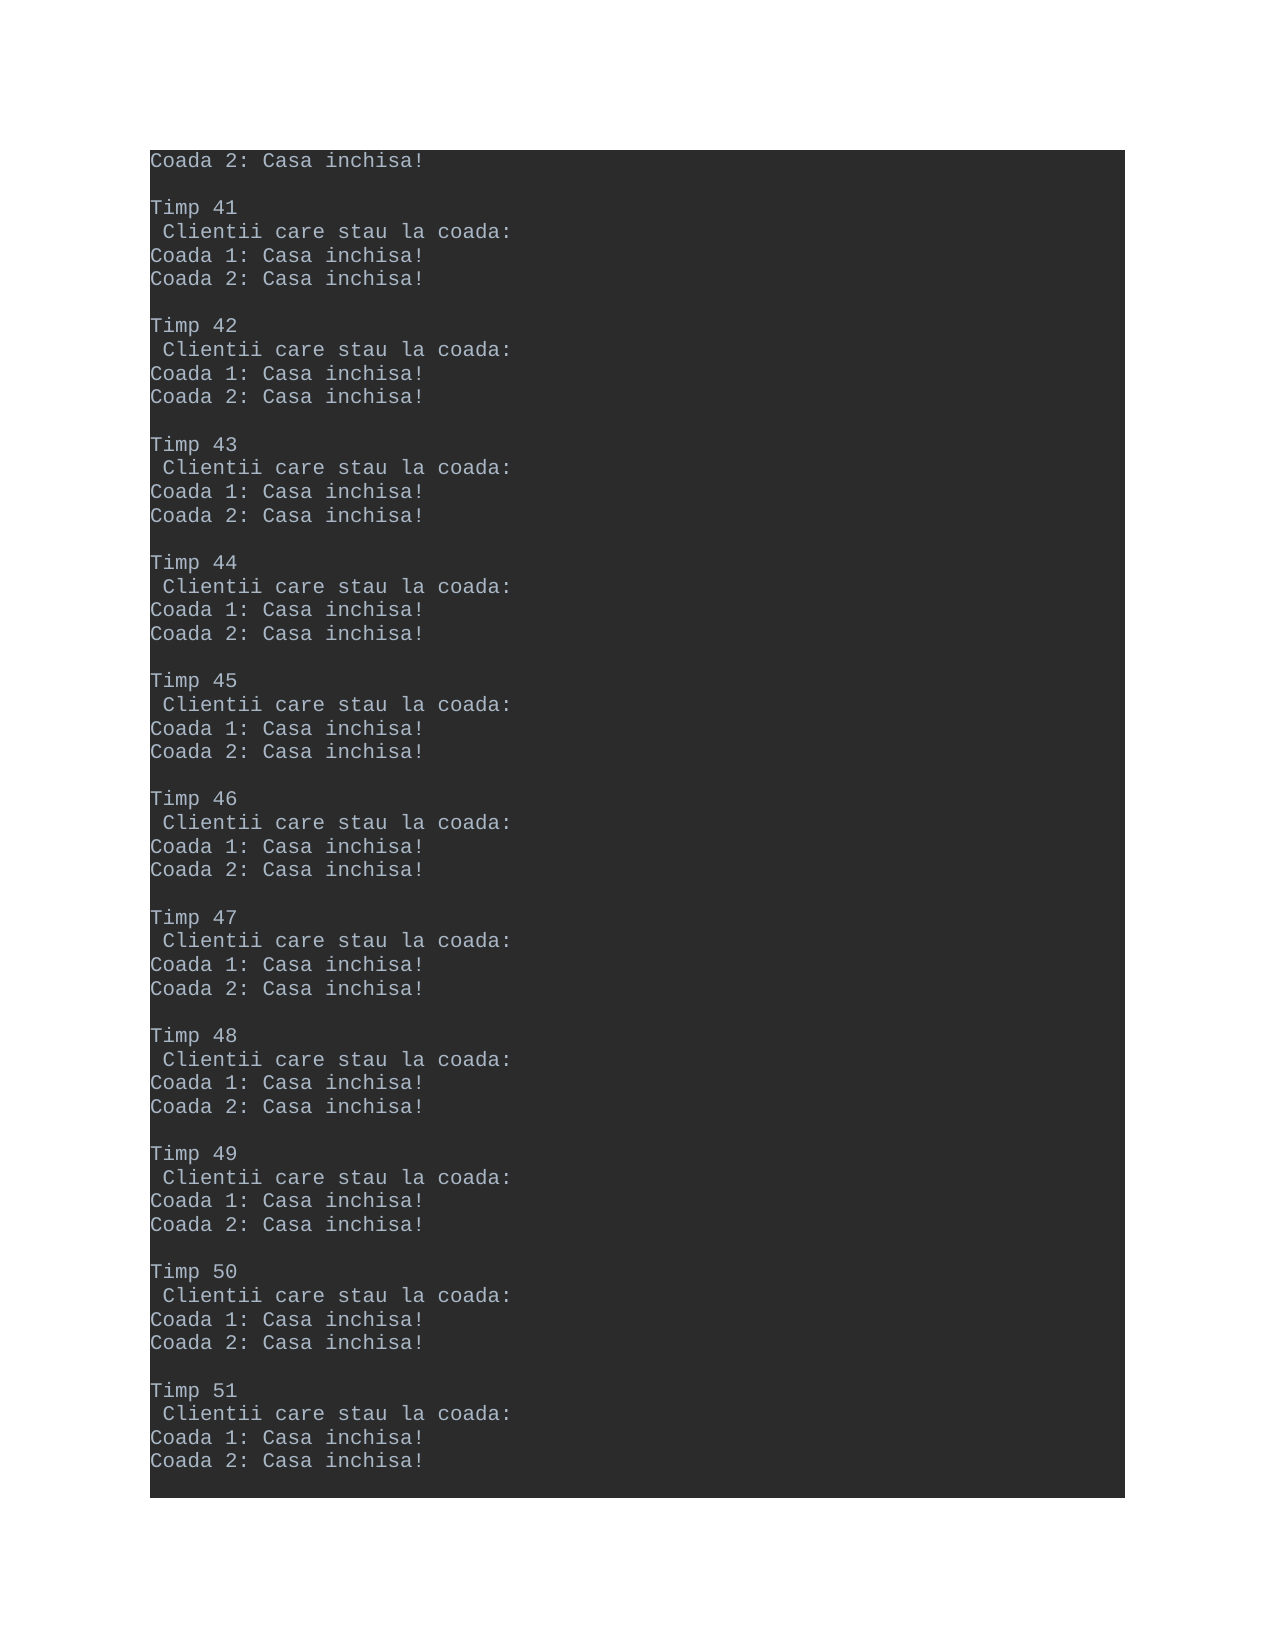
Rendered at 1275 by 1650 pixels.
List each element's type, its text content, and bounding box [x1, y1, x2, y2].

text Coada 2: Casa inchisa! Timp 41 Clientii care stau la coada: Coada 1: Casa inchisa! Coada 2: Casa inchisa! Timp 42 Clientii care stau la coada: Coada 1: Casa inchisa! Coada 2: Casa inchisa! Timp 43 Clientii care stau la coada: Coada 1: Casa inchisa! Coada 2: Casa inchisa! Timp 44 Clientii care stau la coada: Coada 1: Casa inchisa! Coada 2: Casa inchisa! Timp 45 Clientii care stau la coada: Coada 1: Casa inchisa! Coada 2: Casa inchisa! Timp 46 Clientii care stau la coada: Coada 1: Casa inchisa! Coada 2: Casa inchisa! Timp 47 Clientii care stau la coada: Coada 1: Casa inchisa! Coada 2: Casa inchisa! Timp 48 Clientii care stau la coada: Coada 1: Casa inchisa! Coada 2: Casa inchisa! Timp 49 Clientii care stau la coada: Coada 1: Casa inchisa! Coada 2: Casa inchisa! Timp 50 Clientii care stau la coada: Coada 1: Casa inchisa! Coada 2: Casa inchisa! Timp 51 Clientii care stau la coada: Coada 1: Casa inchisa! Coada 2: Casa inchisa! [150, 150, 1125, 1498]
